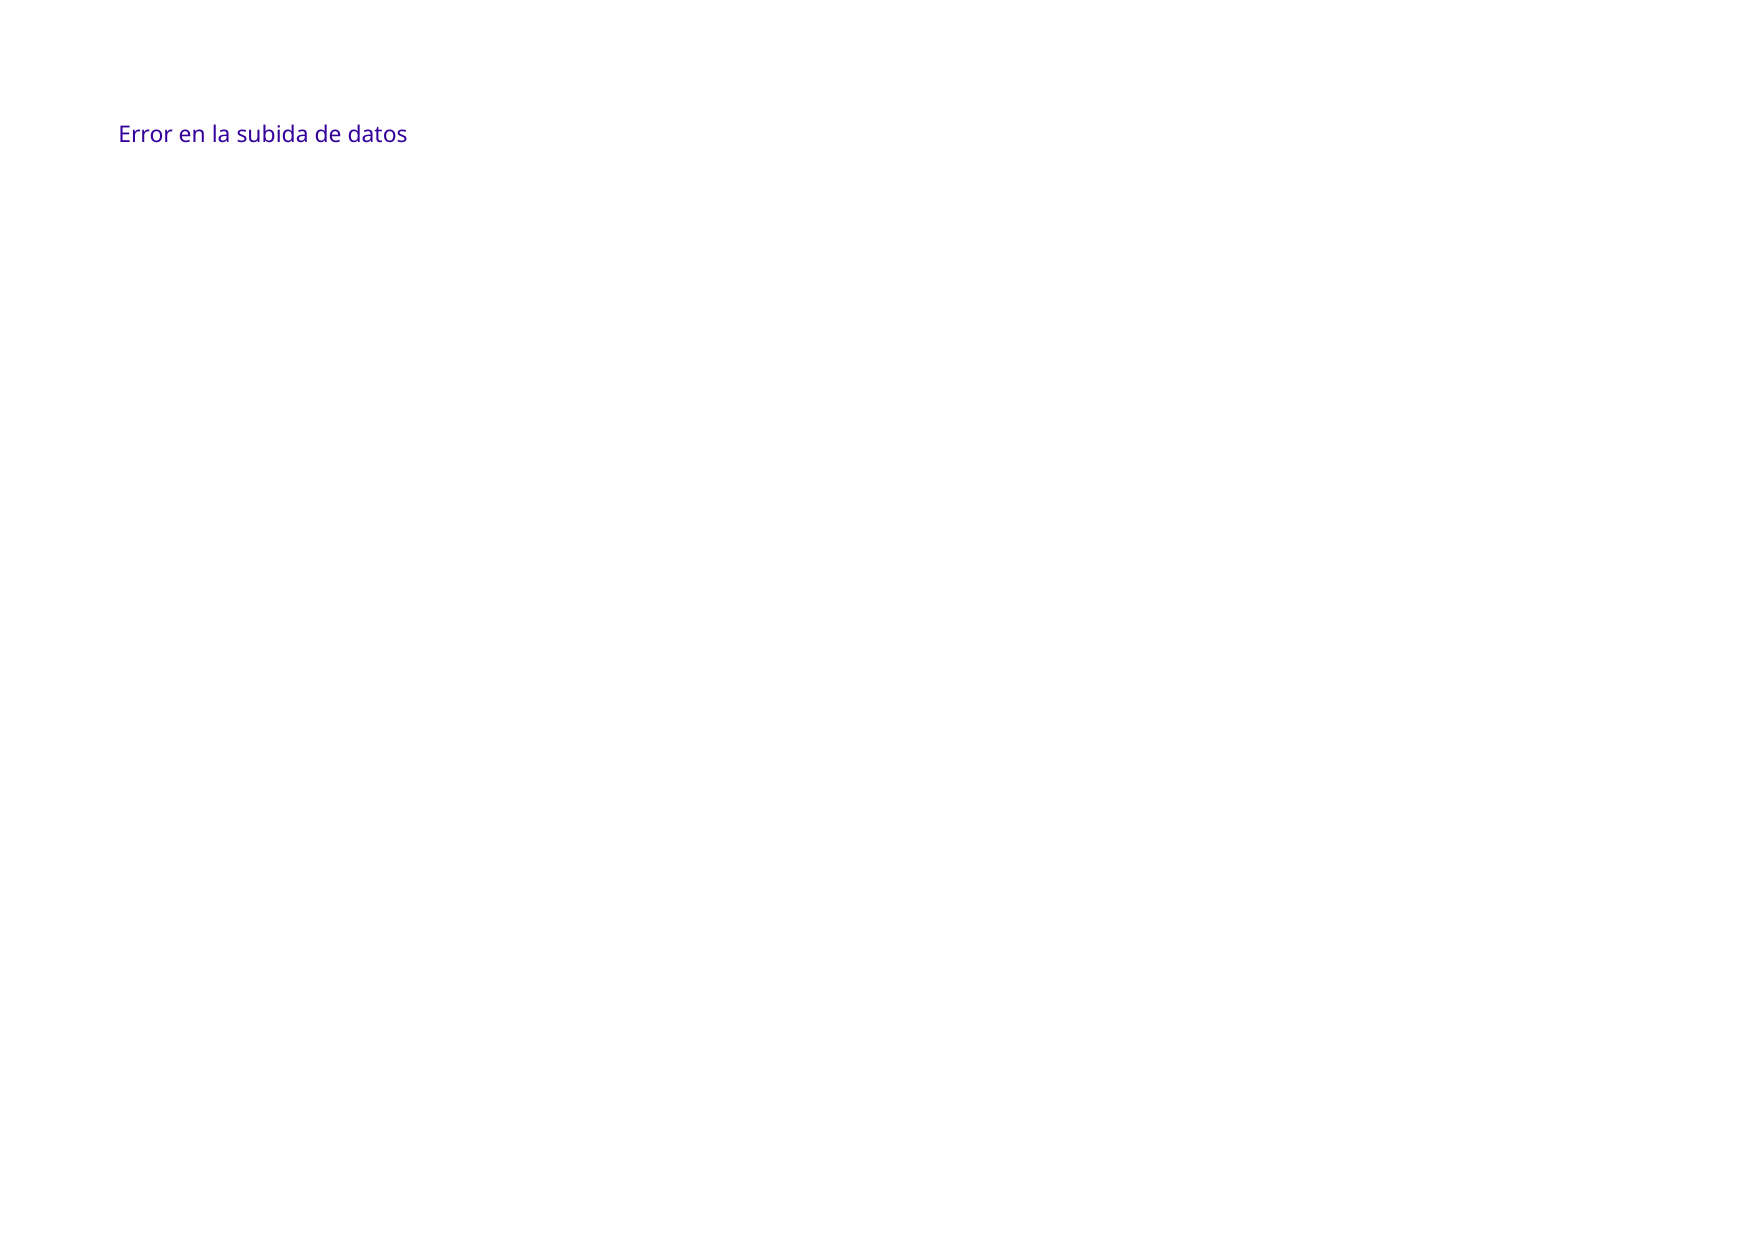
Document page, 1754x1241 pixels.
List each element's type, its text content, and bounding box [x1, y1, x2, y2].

text Error en la subida de datos [118, 118, 1635, 149]
